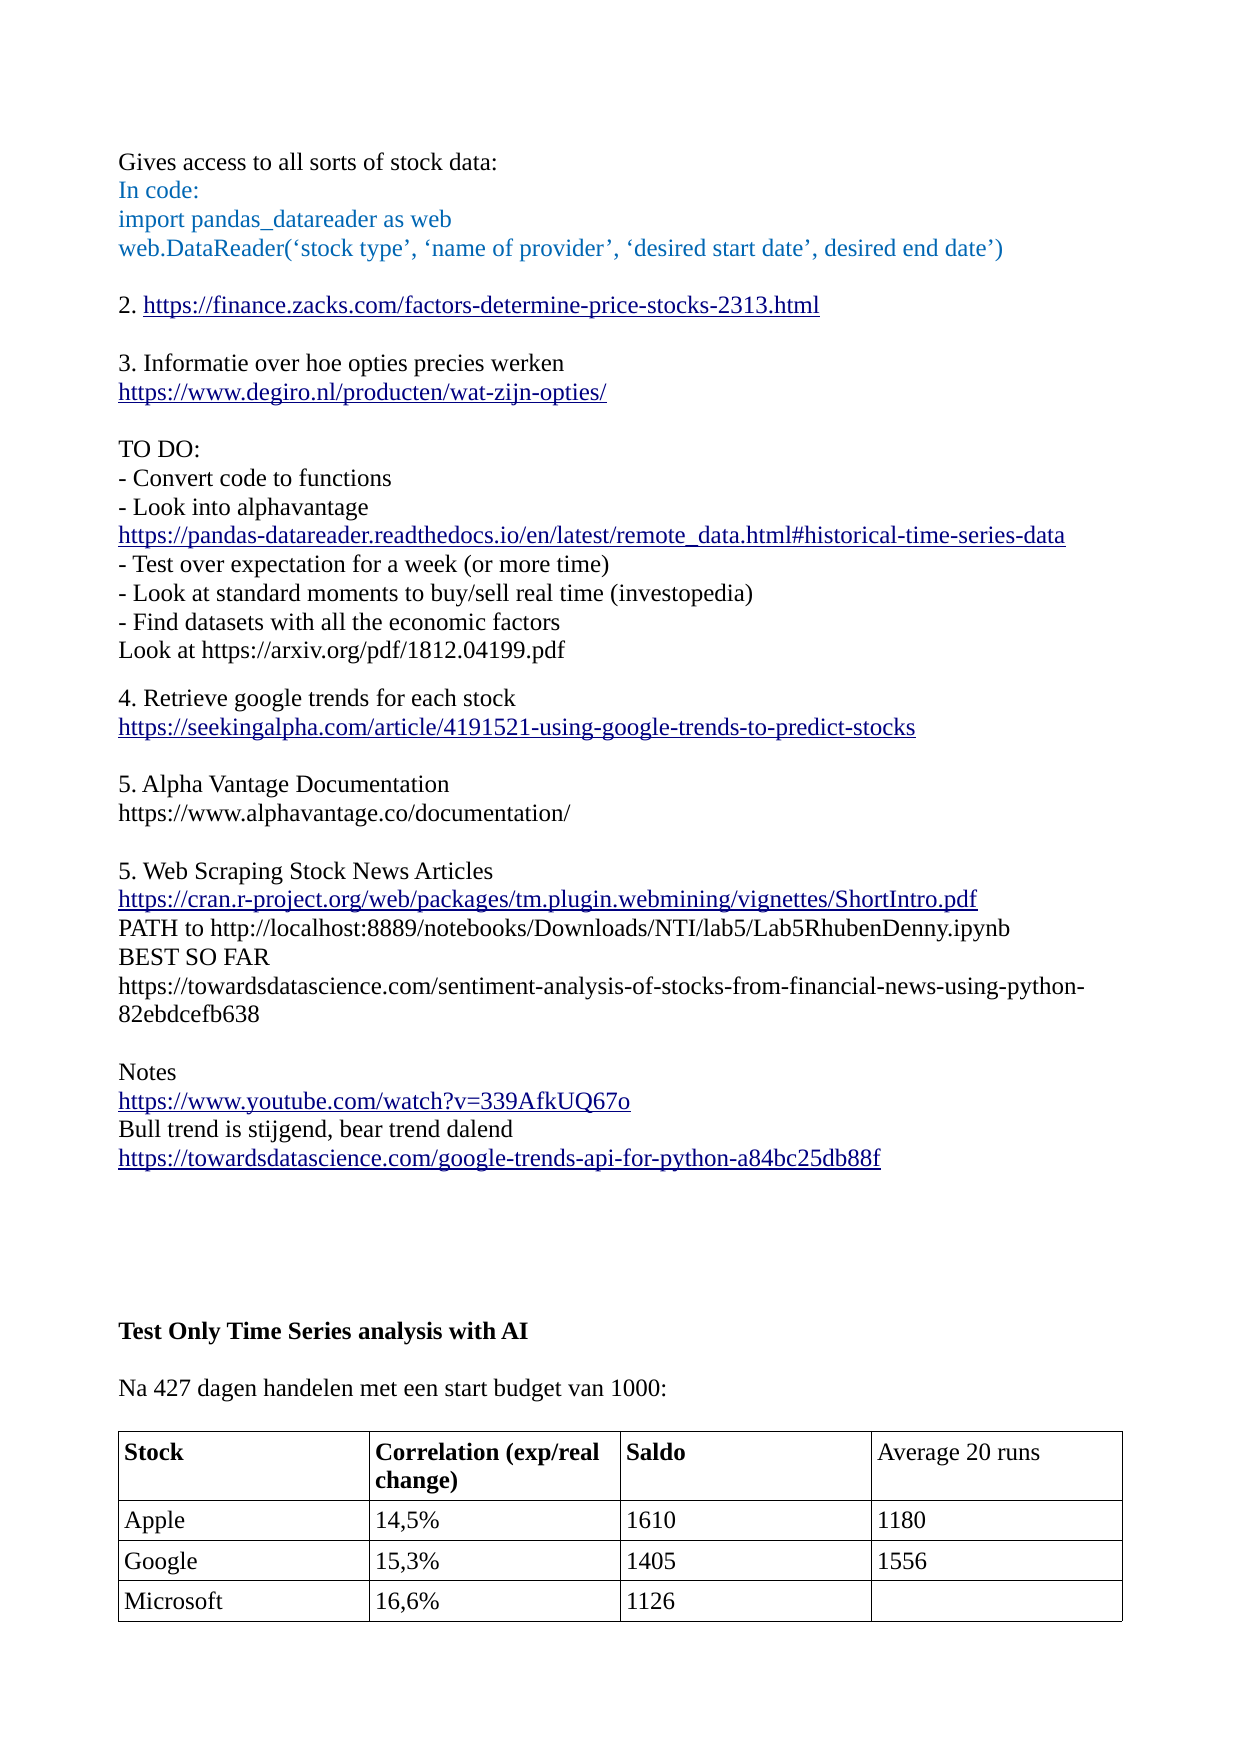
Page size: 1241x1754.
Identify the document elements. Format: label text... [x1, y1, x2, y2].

table_header Average 20 runs [872, 1432, 1122, 1500]
text web.DataReader(‘stock type’, ‘name of provider’, ‘desired start date’, desired end date’) [118, 233, 1122, 262]
table_cell Google [119, 1541, 369, 1580]
table_header Saldo [621, 1432, 871, 1500]
text - Look at standard moments to buy/sell real time (investopedia) [118, 578, 1122, 607]
text Look at https://arxiv.org/pdf/1812.04199.pdf [118, 636, 1122, 664]
text 3. Informatie over hoe opties precies werken [118, 348, 1122, 377]
text https://towardsdatascience.com/google-trends-api-for-python-a84bc25db88f [118, 1143, 1122, 1172]
text Test Only Time Series analysis with AI [118, 1316, 1122, 1344]
table_cell 1405 [621, 1541, 871, 1580]
text Gives access to all sorts of stock data: [118, 147, 1122, 176]
text https://www.youtube.com/watch?v=339AfkUQ67o [118, 1086, 1122, 1114]
table_header Correlation (exp/real change) [370, 1432, 620, 1500]
table_header Stock [119, 1432, 369, 1500]
text 5. Web Scraping Stock News Articles [118, 856, 1122, 884]
table_cell [872, 1581, 1122, 1621]
text https://towardsdatascience.com/sentiment-analysis-of-stocks-from-financial-news-using-python-82ebdcefb638 [118, 971, 1122, 1028]
text 2. https://finance.zacks.com/factors-determine-price-stocks-2313.html [118, 291, 1122, 319]
text Bull trend is stijgend, bear trend dalend [118, 1114, 1122, 1143]
table_cell 1126 [621, 1581, 871, 1621]
text Notes [118, 1057, 1122, 1086]
table_cell 1556 [872, 1541, 1122, 1580]
text - Find datasets with all the economic factors [118, 607, 1122, 636]
table_cell 1610 [621, 1501, 871, 1540]
text https://pandas-datareader.readthedocs.io/en/latest/remote_data.html#historical-time-series-data [118, 521, 1122, 549]
table_cell Microsoft [119, 1581, 369, 1621]
table_cell Apple [119, 1501, 369, 1540]
text Na 427 dagen handelen met een start budget van 1000: [118, 1373, 1122, 1402]
text 5. Alpha Vantage Documentation [118, 769, 1122, 798]
text https://cran.r-project.org/web/packages/tm.plugin.webmining/vignettes/ShortIntro.pdf [118, 884, 1122, 913]
table_cell 15,3% [370, 1541, 620, 1580]
table_cell 14,5% [370, 1501, 620, 1540]
text TO DO: [118, 434, 1122, 463]
text BEST SO FAR [118, 942, 1122, 971]
table_cell 1180 [872, 1501, 1122, 1540]
table_cell 16,6% [370, 1581, 620, 1621]
text - Look into alphavantage [118, 492, 1122, 521]
text https://www.degiro.nl/producten/wat-zijn-opties/ [118, 377, 1122, 406]
text 4. Retrieve google trends for each stock [118, 683, 1122, 712]
text https://www.alphavantage.co/documentation/ [118, 798, 1122, 827]
text PATH to http://localhost:8889/notebooks/Downloads/NTI/lab5/Lab5RhubenDenny.ipynb [118, 913, 1122, 942]
text https://seekingalpha.com/article/4191521-using-google-trends-to-predict-stocks [118, 712, 1122, 741]
text - Convert code to functions [118, 463, 1122, 492]
text import pandas_datareader as web [118, 204, 1122, 233]
text In code: [118, 176, 1122, 204]
text - Test over expectation for a week (or more time) [118, 549, 1122, 578]
